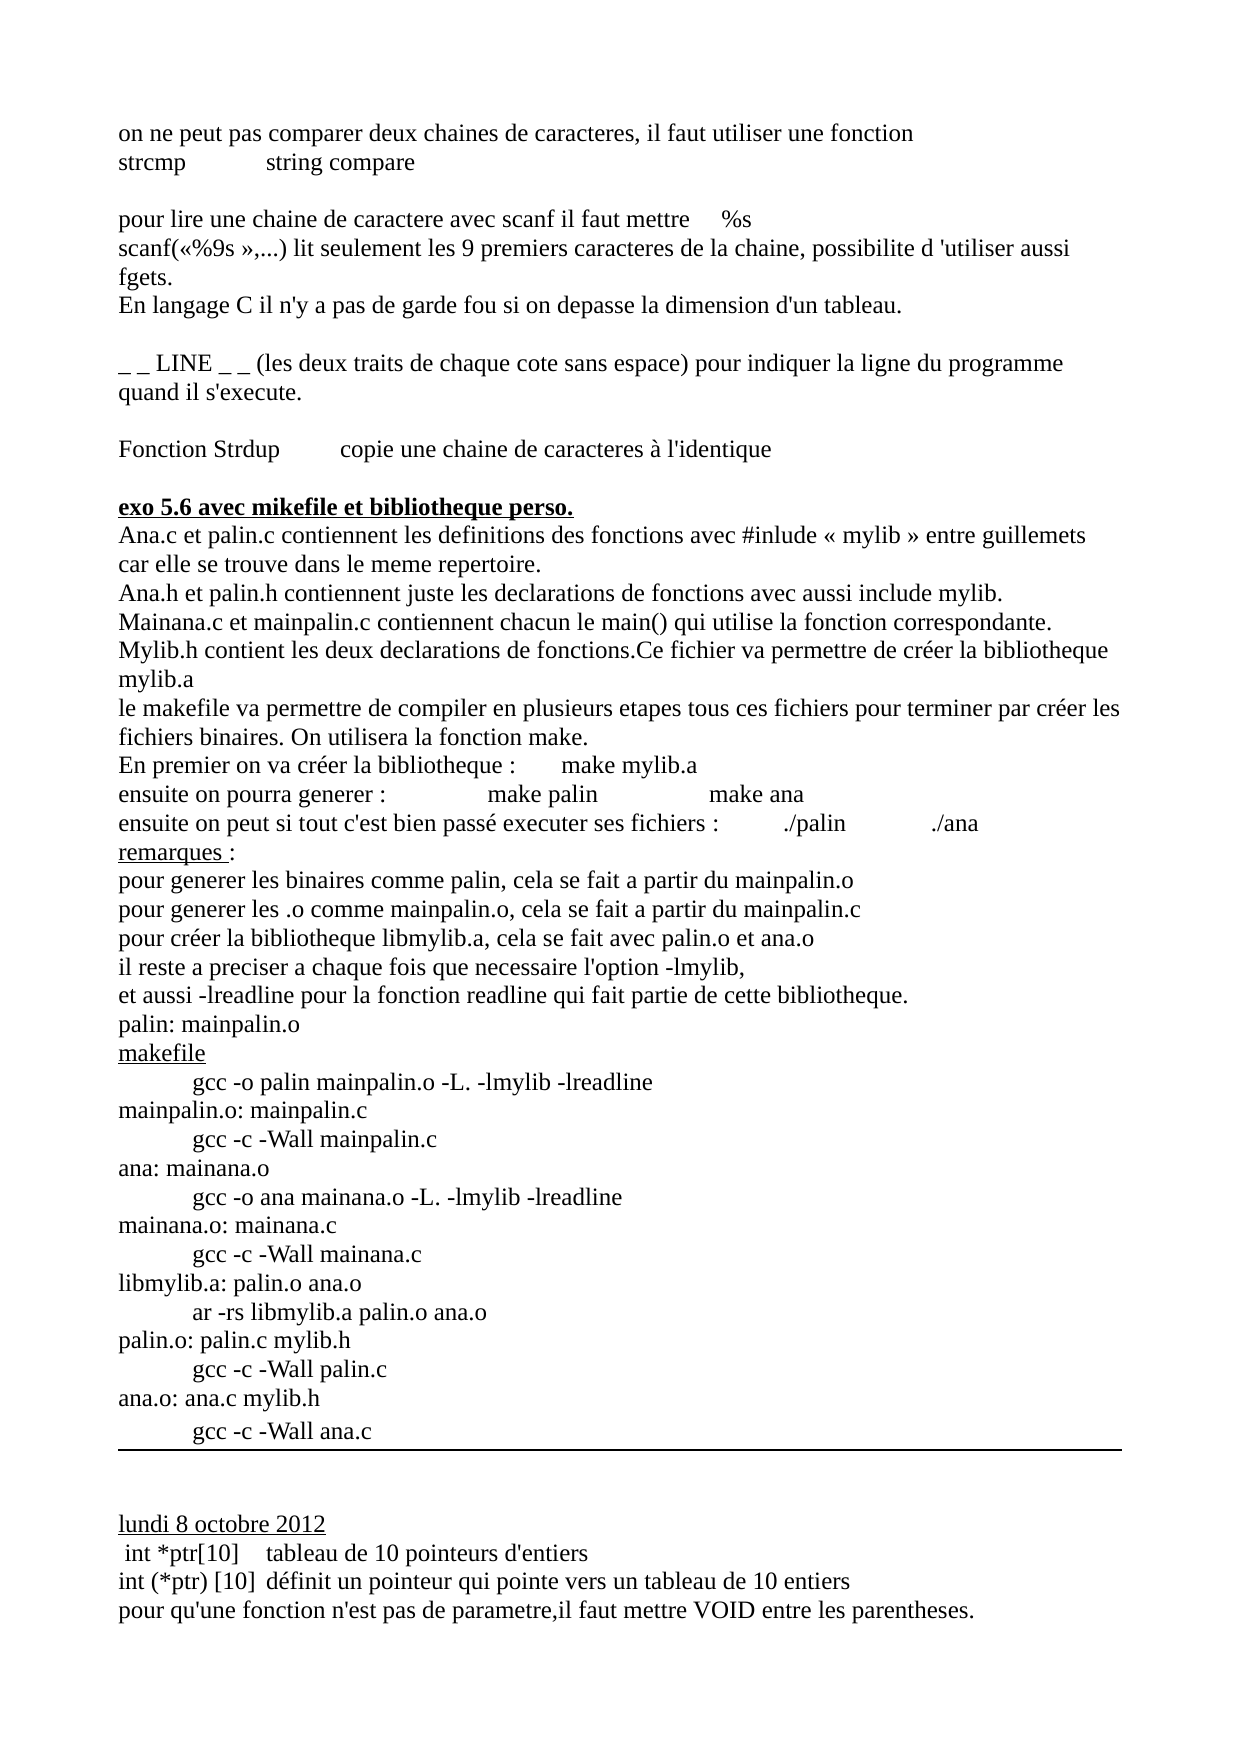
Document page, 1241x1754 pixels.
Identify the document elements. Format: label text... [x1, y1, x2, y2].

text _ _ LINE _ _ (les deux traits de chaque cote sans espace) pour indiquer la ligne du programme quand il s'execute. [118, 348, 1122, 406]
text Mainana.c et mainpalin.c contiennent chacun le main() qui utilise la fonction correspondante. [118, 607, 1122, 636]
text pour lire une chaine de caractere avec scanf il faut mettre %s [118, 204, 1122, 233]
text pour generer les binaires comme palin, cela se fait a partir du mainpalin.o [118, 866, 1122, 894]
text strcmp string compare [118, 147, 1122, 176]
text pour créer la bibliotheque libmylib.a, cela se fait avec palin.o et ana.o [118, 923, 1122, 952]
text gcc -c -Wall ana.c [118, 1412, 1122, 1449]
text int *ptr[10] tableau de 10 pointeurs d'entiers [118, 1538, 1122, 1566]
text ana.o: ana.c mylib.h [118, 1383, 1122, 1412]
text on ne peut pas comparer deux chaines de caracteres, il faut utiliser une fonction [118, 118, 1122, 147]
text ensuite on peut si tout c'est bien passé executer ses fichiers : ./palin ./ana [118, 808, 1122, 837]
text ar -rs libmylib.a palin.o ana.o [118, 1297, 1122, 1326]
text remarques : [118, 837, 1122, 866]
text mainana.o: mainana.c [118, 1211, 1122, 1239]
text gcc -c -Wall mainana.c [118, 1239, 1122, 1268]
text exo 5.6 avec mikefile et bibliotheque perso. [118, 492, 1122, 521]
text libmylib.a: palin.o ana.o [118, 1268, 1122, 1297]
text En premier on va créer la bibliotheque : make mylib.a [118, 751, 1122, 779]
text gcc -o palin mainpalin.o -L. -lmylib -lreadline [118, 1067, 1122, 1096]
text palin.o: palin.c mylib.h [118, 1326, 1122, 1354]
text Ana.h et palin.h contiennent juste les declarations de fonctions avec aussi include mylib. [118, 578, 1122, 607]
text Ana.c et palin.c contiennent les definitions des fonctions avec #inlude « mylib » entre guillemets car elle se trouve dans le meme repertoire. [118, 521, 1122, 578]
text scanf(«%9s »,...) lit seulement les 9 premiers caracteres de la chaine, possibilite d 'utiliser aussi fgets. [118, 233, 1122, 291]
text En langage C il n'y a pas de garde fou si on depasse la dimension d'un tableau. [118, 291, 1122, 319]
text Fonction Strdup copie une chaine de caracteres à l'identique [118, 434, 1122, 463]
text gcc -c -Wall palin.c [118, 1354, 1122, 1383]
text Mylib.h contient les deux declarations de fonctions.Ce fichier va permettre de créer la bibliotheque mylib.a [118, 636, 1122, 693]
text mainpalin.o: mainpalin.c [118, 1096, 1122, 1124]
text palin: mainpalin.o [118, 1009, 1122, 1038]
text lundi 8 octobre 2012 [118, 1509, 1122, 1538]
text int (*ptr) [10] définit un pointeur qui pointe vers un tableau de 10 entiers [118, 1566, 1122, 1595]
text il reste a preciser a chaque fois que necessaire l'option -lmylib, [118, 952, 1122, 981]
text gcc -c -Wall mainpalin.c [118, 1124, 1122, 1153]
text makefile [118, 1038, 1122, 1067]
text pour qu'une fonction n'est pas de parametre,il faut mettre VOID entre les parentheses. [118, 1595, 1122, 1624]
text pour generer les .o comme mainpalin.o, cela se fait a partir du mainpalin.c [118, 894, 1122, 923]
text le makefile va permettre de compiler en plusieurs etapes tous ces fichiers pour terminer par créer les fichiers binaires. On utilisera la fonction make. [118, 693, 1122, 751]
text et aussi -lreadline pour la fonction readline qui fait partie de cette bibliotheque. [118, 981, 1122, 1009]
text ensuite on pourra generer : make palin make ana [118, 779, 1122, 808]
text ana: mainana.o [118, 1153, 1122, 1182]
text gcc -o ana mainana.o -L. -lmylib -lreadline [118, 1182, 1122, 1211]
